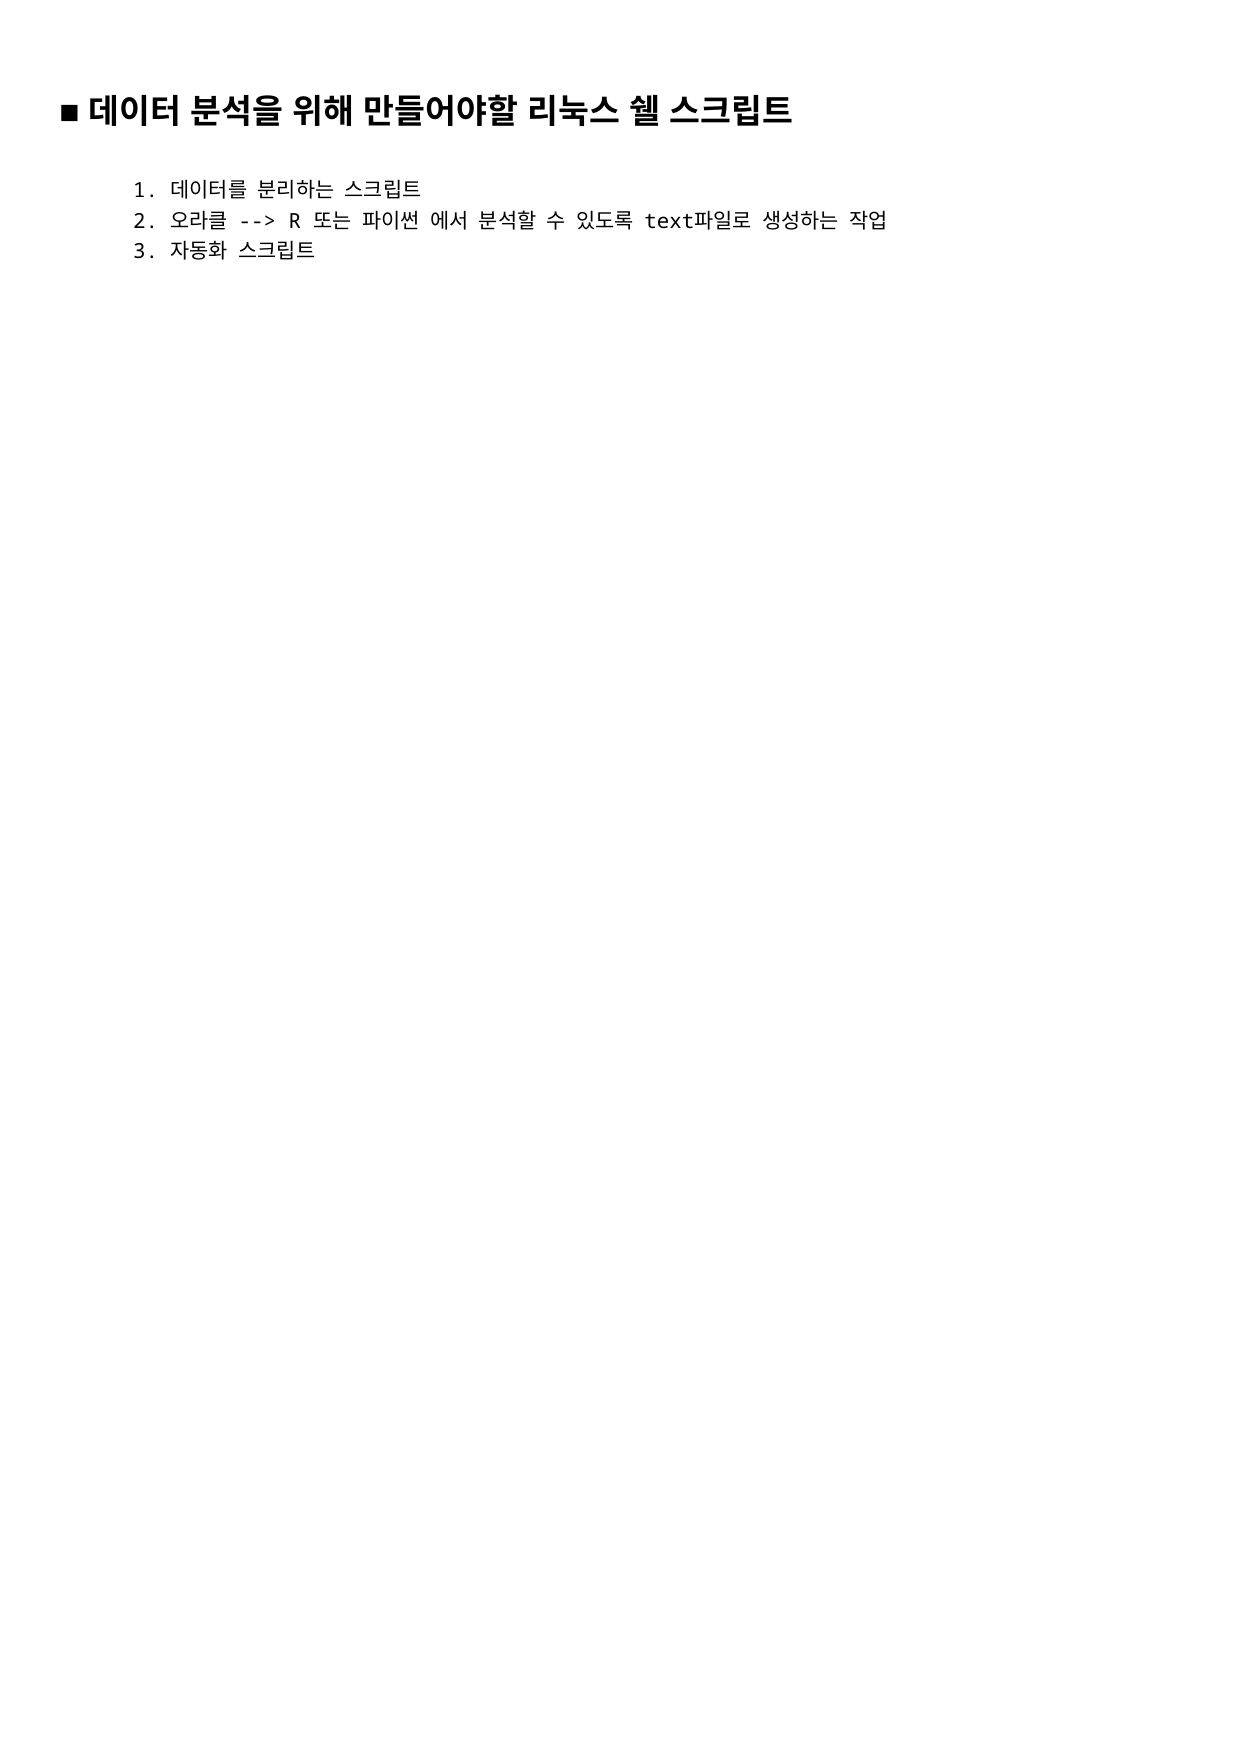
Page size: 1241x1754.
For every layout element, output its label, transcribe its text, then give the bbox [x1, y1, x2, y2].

text 2. 오라클 --> R 또는 파이썬 에서 분석할 수 있도록 text파일로 생성하는 작업 [59, 204, 1180, 234]
subtitle ■ 데이터 분석을 위해 만들어야할 리눅스 쉘 스크립트 [59, 84, 1181, 133]
text 1. 데이터를 분리하는 스크립트 [59, 173, 1180, 204]
text 3. 자동화 스크립트 [59, 234, 1180, 264]
